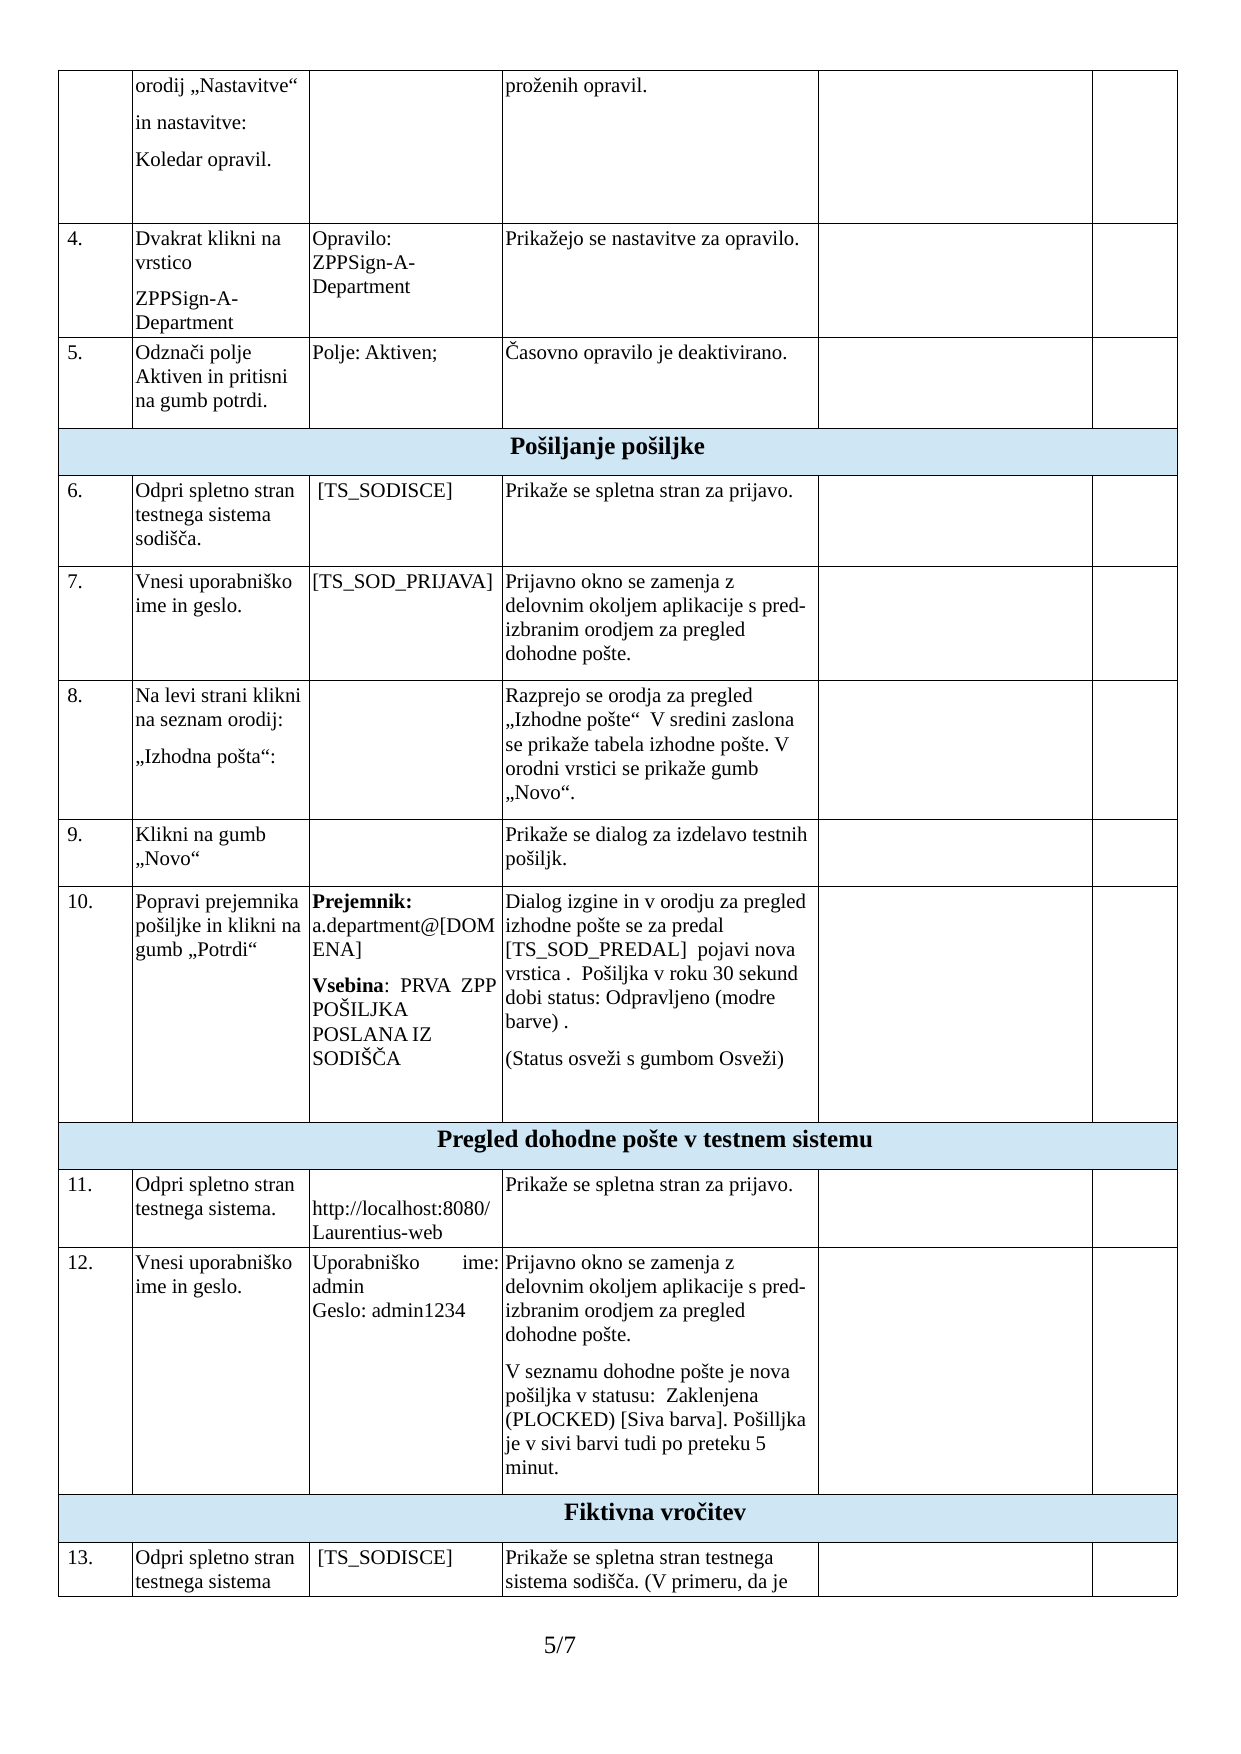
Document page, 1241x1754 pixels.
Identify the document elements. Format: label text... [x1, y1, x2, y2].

table_cell Dialog izgine in v orodju za pregled izhodne pošte se za predal [TS_SOD_PREDAL] pojavi nova vrstica . Pošiljka v roku 30 sekund dobi status: Odpravljeno (modre barve) . (Status osveži s gumbom Osveži) [503, 887, 818, 1122]
table_cell Pošiljanje pošiljke [59, 429, 1177, 475]
table_cell Fiktivna vročitev [59, 1495, 1177, 1542]
table_cell [819, 1170, 1092, 1247]
table_cell Uporabniško ime: admin Geslo: admin1234 [310, 1248, 502, 1494]
table_cell [1093, 71, 1177, 222]
table_cell [59, 1170, 132, 1247]
table_cell Prikaže se spletna stran testnega sistema sodišča. (V primeru, da je [503, 1543, 818, 1596]
table_cell [819, 681, 1092, 819]
table_cell [59, 1248, 132, 1494]
table_cell Odpri spletno stran testnega sistema sodišča. [133, 476, 309, 566]
table_cell proženih opravil. [503, 71, 818, 222]
table_cell Pregled dohodne pošte v testnem sistemu [59, 1123, 1177, 1169]
table_cell [819, 820, 1092, 886]
table_cell Odznači polje Aktiven in pritisni na gumb potrdi. [133, 338, 309, 428]
table_cell [59, 820, 132, 886]
table_cell [TS_SODISCE] [310, 1543, 502, 1596]
table_cell Razprejo se orodja za pregled „Izhodne pošte“ V sredini zaslona se prikaže tabela izhodne pošte. V orodni vrstici se prikaže gumb „Novo“. [503, 681, 818, 819]
table_cell Prikažejo se nastavitve za opravilo. [503, 224, 818, 337]
table_cell [59, 476, 132, 566]
table_cell Popravi prejemnika pošiljke in klikni na gumb „Potrdi“ [133, 887, 309, 1122]
table_cell [1093, 1170, 1177, 1247]
table_cell [1093, 681, 1177, 819]
table_cell Dvakrat klikni na vrstico ZPPSign-A-Department [133, 224, 309, 337]
table_cell [819, 224, 1092, 337]
table_cell [1093, 1543, 1177, 1596]
table_cell [310, 681, 502, 819]
table_cell Opravilo: ZPPSign-A-Department [310, 224, 502, 337]
table_cell [819, 338, 1092, 428]
table_cell Časovno opravilo je deaktivirano. [503, 338, 818, 428]
table_cell [819, 887, 1092, 1122]
table_cell Odpri spletno stran testnega sistema. [133, 1170, 309, 1247]
table_cell Prikaže se dialog za izdelavo testnih pošiljk. [503, 820, 818, 886]
table_cell [310, 71, 502, 222]
table_cell Prejemnik: a.department@[DOMENA] Vsebina: PRVA ZPP POŠILJKA POSLANA IZ SODIŠČA [310, 887, 502, 1122]
table_cell [59, 224, 132, 337]
table_cell [TS_SODISCE] [310, 476, 502, 566]
table_cell [1093, 567, 1177, 680]
table_cell [819, 567, 1092, 680]
table_cell [59, 681, 132, 819]
table_cell Prikaže se spletna stran za prijavo. [503, 476, 818, 566]
table_cell [819, 476, 1092, 566]
table_cell [1093, 887, 1177, 1122]
table_cell [59, 71, 132, 222]
table_cell [1093, 1248, 1177, 1494]
table_cell [1093, 820, 1177, 886]
table_cell [819, 1543, 1092, 1596]
table_cell Polje: Aktiven; [310, 338, 502, 428]
table_cell [TS_SOD_PRIJAVA] [310, 567, 502, 680]
table_cell Odpri spletno stran testnega sistema [133, 1543, 309, 1596]
table_cell Klikni na gumb „Novo“ [133, 820, 309, 886]
table_cell Prijavno okno se zamenja z delovnim okoljem aplikacije s pred-izbranim orodjem za pregled dohodne pošte. [503, 567, 818, 680]
table_cell [59, 567, 132, 680]
table_cell orodij „Nastavitve“ in nastavitve: Koledar opravil. [133, 71, 309, 222]
table_cell [1093, 224, 1177, 337]
table_cell Prijavno okno se zamenja z delovnim okoljem aplikacije s pred-izbranim orodjem za pregled dohodne pošte. V seznamu dohodne pošte je nova pošiljka v statusu: Zaklenjena (PLOCKED) [Siva barva]. Pošilljka je v sivi barvi tudi po preteku 5 minut. [503, 1248, 818, 1494]
table_cell Vnesi uporabniško ime in geslo. [133, 567, 309, 680]
table_cell [1093, 338, 1177, 428]
table_cell [1093, 476, 1177, 566]
table_cell Prikaže se spletna stran za prijavo. [503, 1170, 818, 1247]
table_cell [310, 820, 502, 886]
table_cell [819, 1248, 1092, 1494]
table_cell Na levi strani klikni na seznam orodij: „Izhodna pošta“: [133, 681, 309, 819]
table_cell [819, 71, 1092, 222]
table_cell [59, 887, 132, 1122]
table_cell http://localhost:8080/Laurentius-web [310, 1170, 502, 1247]
table_cell [59, 1543, 132, 1596]
table_cell [59, 338, 132, 428]
table_cell Vnesi uporabniško ime in geslo. [133, 1248, 309, 1494]
